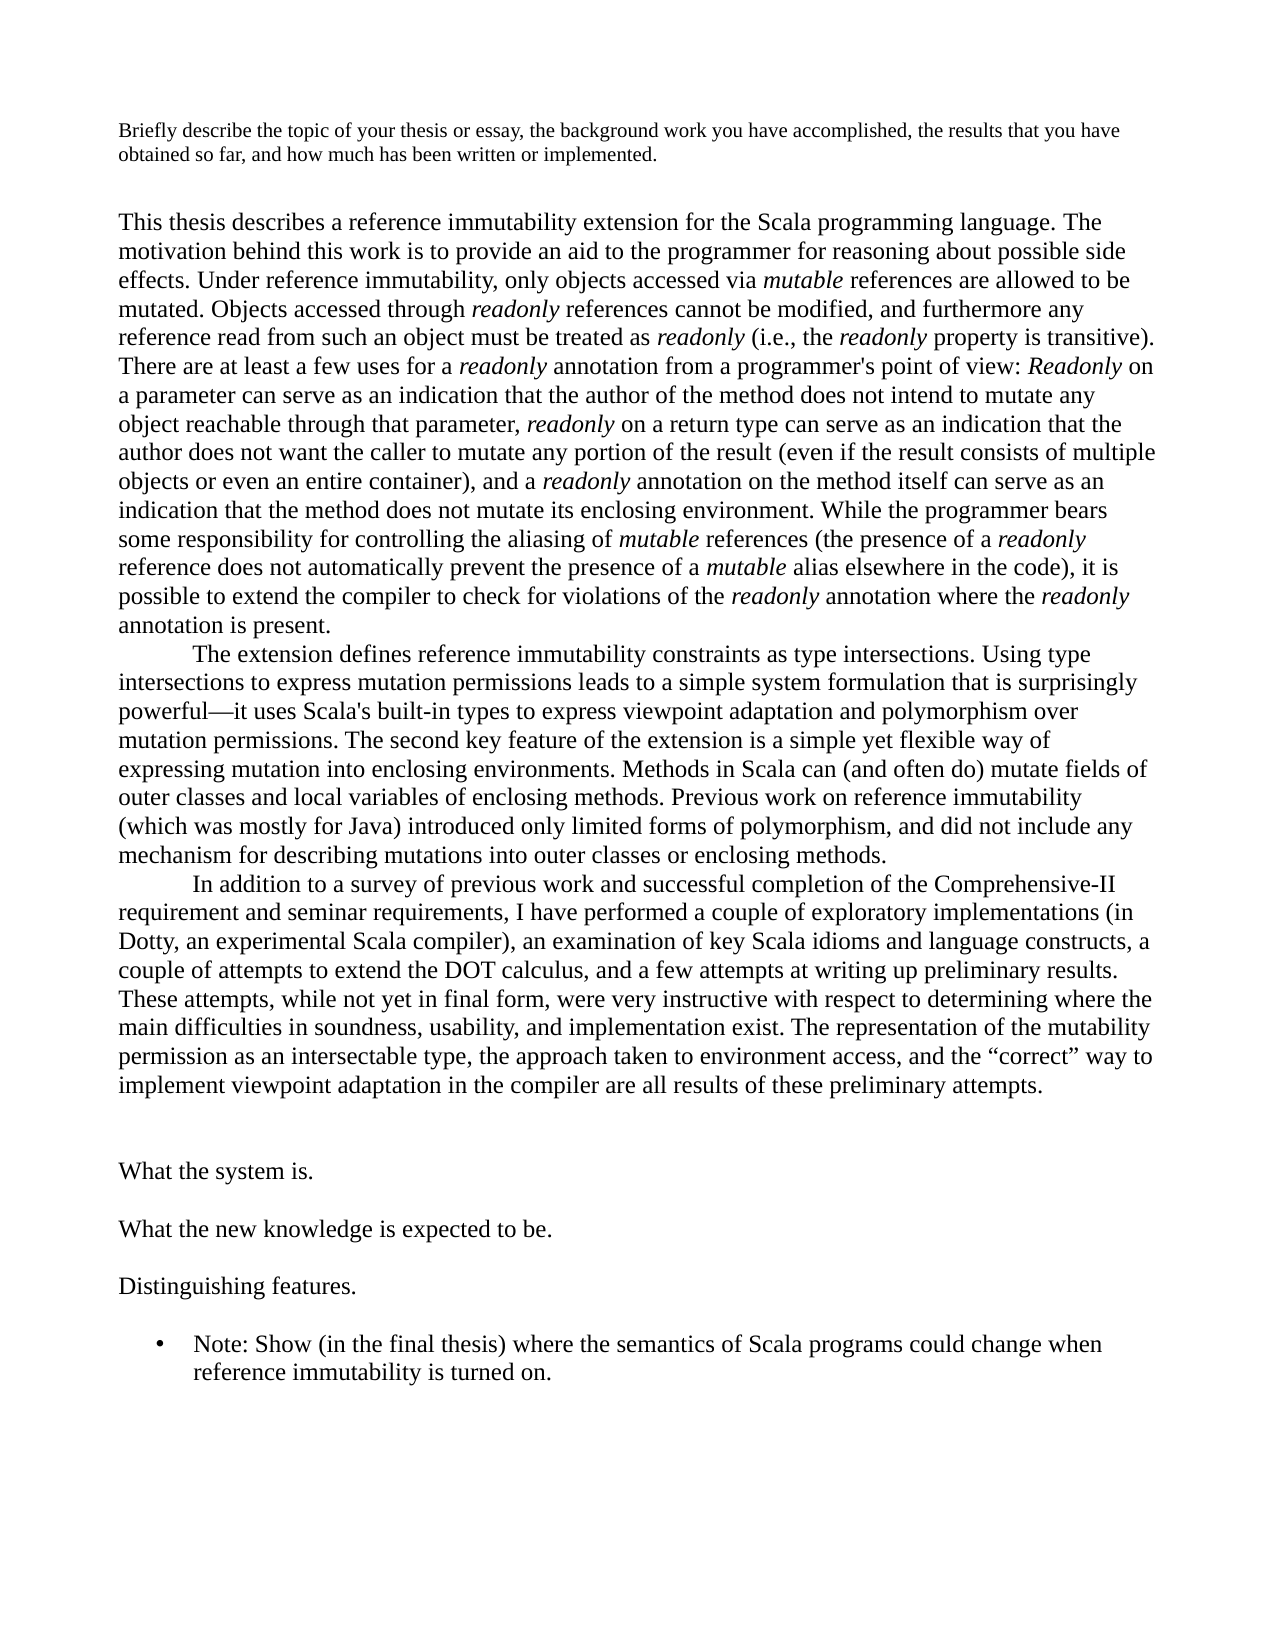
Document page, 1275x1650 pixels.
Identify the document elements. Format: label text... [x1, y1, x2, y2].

text In addition to a survey of previous work and successful completion of the Comprehensive-II requirement and seminar requirements, I have performed a couple of exploratory implementations (in Dotty, an experimental Scala compiler), an examination of key Scala idioms and language constructs, a couple of attempts to extend the DOT calculus, and a few attempts at writing up preliminary results. These attempts, while not yet in final form, were very instructive with respect to determining where the main difficulties in soundness, usability, and implementation exist. The representation of the mutability permission as an intersectable type, the approach taken to environment access, and the “correct” way to implement viewpoint adaptation in the compiler are all results of these preliminary attempts. [118, 869, 1157, 1099]
text What the new knowledge is expected to be. [118, 1214, 1157, 1242]
text What the system is. [118, 1156, 1157, 1185]
list Note: Show (in the final thesis) where the semantics of Scala programs could change when reference immutability is turned on. [156, 1329, 1157, 1386]
text This thesis describes a reference immutability extension for the Scala programming language. The motivation behind this work is to provide an aid to the programmer for reasoning about possible side effects. Under reference immutability, only objects accessed via mutable references are allowed to be mutated. Objects accessed through readonly references cannot be modified, and furthermore any reference read from such an object must be treated as readonly (i.e., the readonly property is transitive). There are at least a few uses for a readonly annotation from a programmer's point of view: Readonly on a parameter can serve as an indication that the author of the method does not intend to mutate any object reachable through that parameter, readonly on a return type can serve as an indication that the author does not want the caller to mutate any portion of the result (even if the result consists of multiple objects or even an entire container), and a readonly annotation on the method itself can serve as an indication that the method does not mutate its enclosing environment. While the programmer bears some responsibility for controlling the aliasing of mutable references (the presence of a readonly reference does not automatically prevent the presence of a mutable alias elsewhere in the code), it is possible to extend the compiler to check for violations of the readonly annotation where the readonly annotation is present. [118, 207, 1157, 639]
text Distinguishing features. [118, 1271, 1157, 1300]
text The extension defines reference immutability constraints as type intersections. Using type intersections to express mutation permissions leads to a simple system formulation that is surprisingly powerful—it uses Scala's built-in types to express viewpoint adaptation and polymorphism over mutation permissions. The second key feature of the extension is a simple yet flexible way of expressing mutation into enclosing environments. Methods in Scala can (and often do) mutate fields of outer classes and local variables of enclosing methods. Previous work on reference immutability (which was mostly for Java) introduced only limited forms of polymorphism, and did not include any mechanism for describing mutations into outer classes or enclosing methods. [118, 639, 1157, 869]
text Briefly describe the topic of your thesis or essay, the background work you have accomplished, the results that you have obtained so far, and how much has been written or implemented. [118, 118, 1157, 166]
